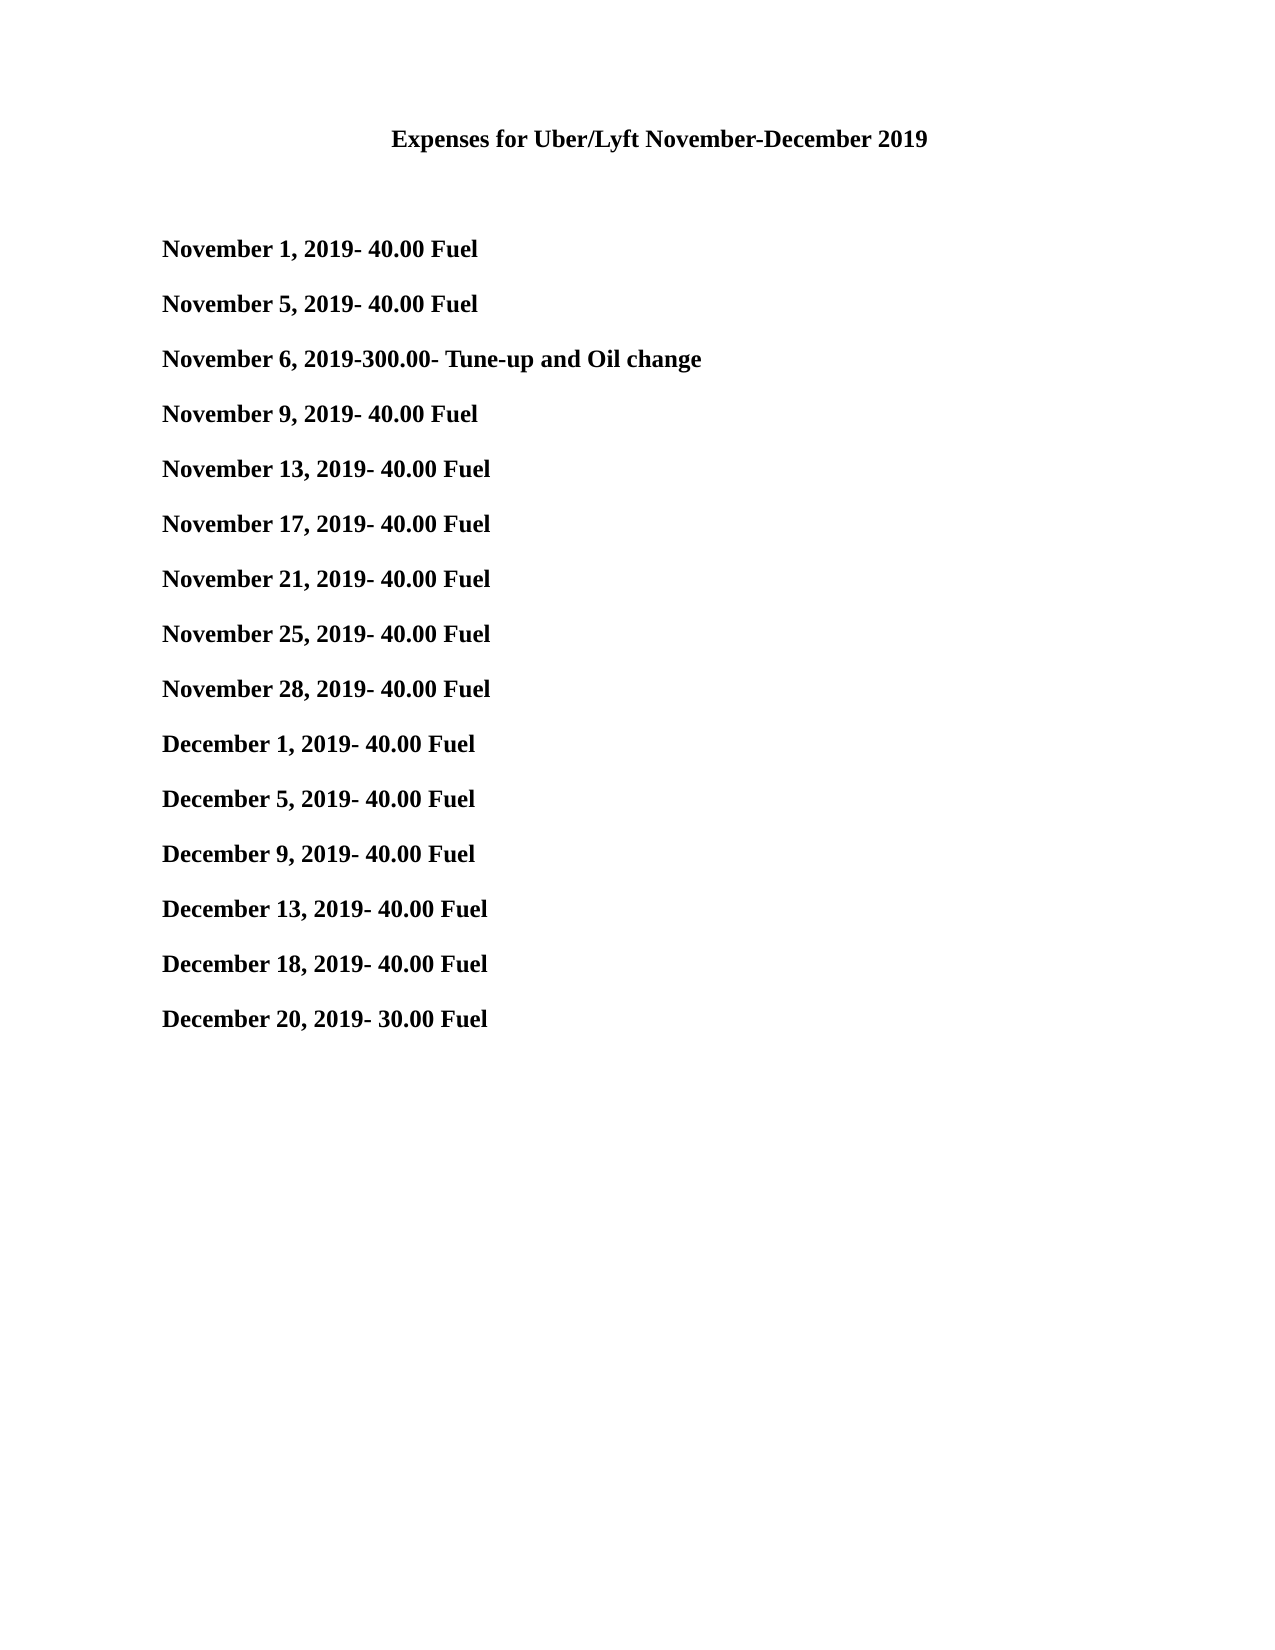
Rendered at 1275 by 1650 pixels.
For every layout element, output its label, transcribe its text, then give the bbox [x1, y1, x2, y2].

text November 9, 2019- 40.00 Fuel [162, 399, 1157, 428]
text Expenses for Uber/Lyft November-December 2019 [162, 124, 1157, 153]
text November 28, 2019- 40.00 Fuel [162, 674, 1157, 703]
text November 5, 2019- 40.00 Fuel [162, 289, 1157, 318]
text December 9, 2019- 40.00 Fuel [162, 839, 1157, 868]
text December 1, 2019- 40.00 Fuel [162, 729, 1157, 758]
text November 21, 2019- 40.00 Fuel [162, 564, 1157, 593]
text December 20, 2019- 30.00 Fuel [162, 1004, 1157, 1033]
text November 13, 2019- 40.00 Fuel [162, 454, 1157, 483]
text December 18, 2019- 40.00 Fuel [162, 949, 1157, 978]
text December 13, 2019- 40.00 Fuel [162, 894, 1157, 923]
text November 1, 2019- 40.00 Fuel [162, 234, 1157, 263]
text November 6, 2019-300.00- Tune-up and Oil change [162, 344, 1157, 373]
text November 25, 2019- 40.00 Fuel [162, 619, 1157, 648]
text November 17, 2019- 40.00 Fuel [162, 509, 1157, 538]
text December 5, 2019- 40.00 Fuel [162, 784, 1157, 813]
